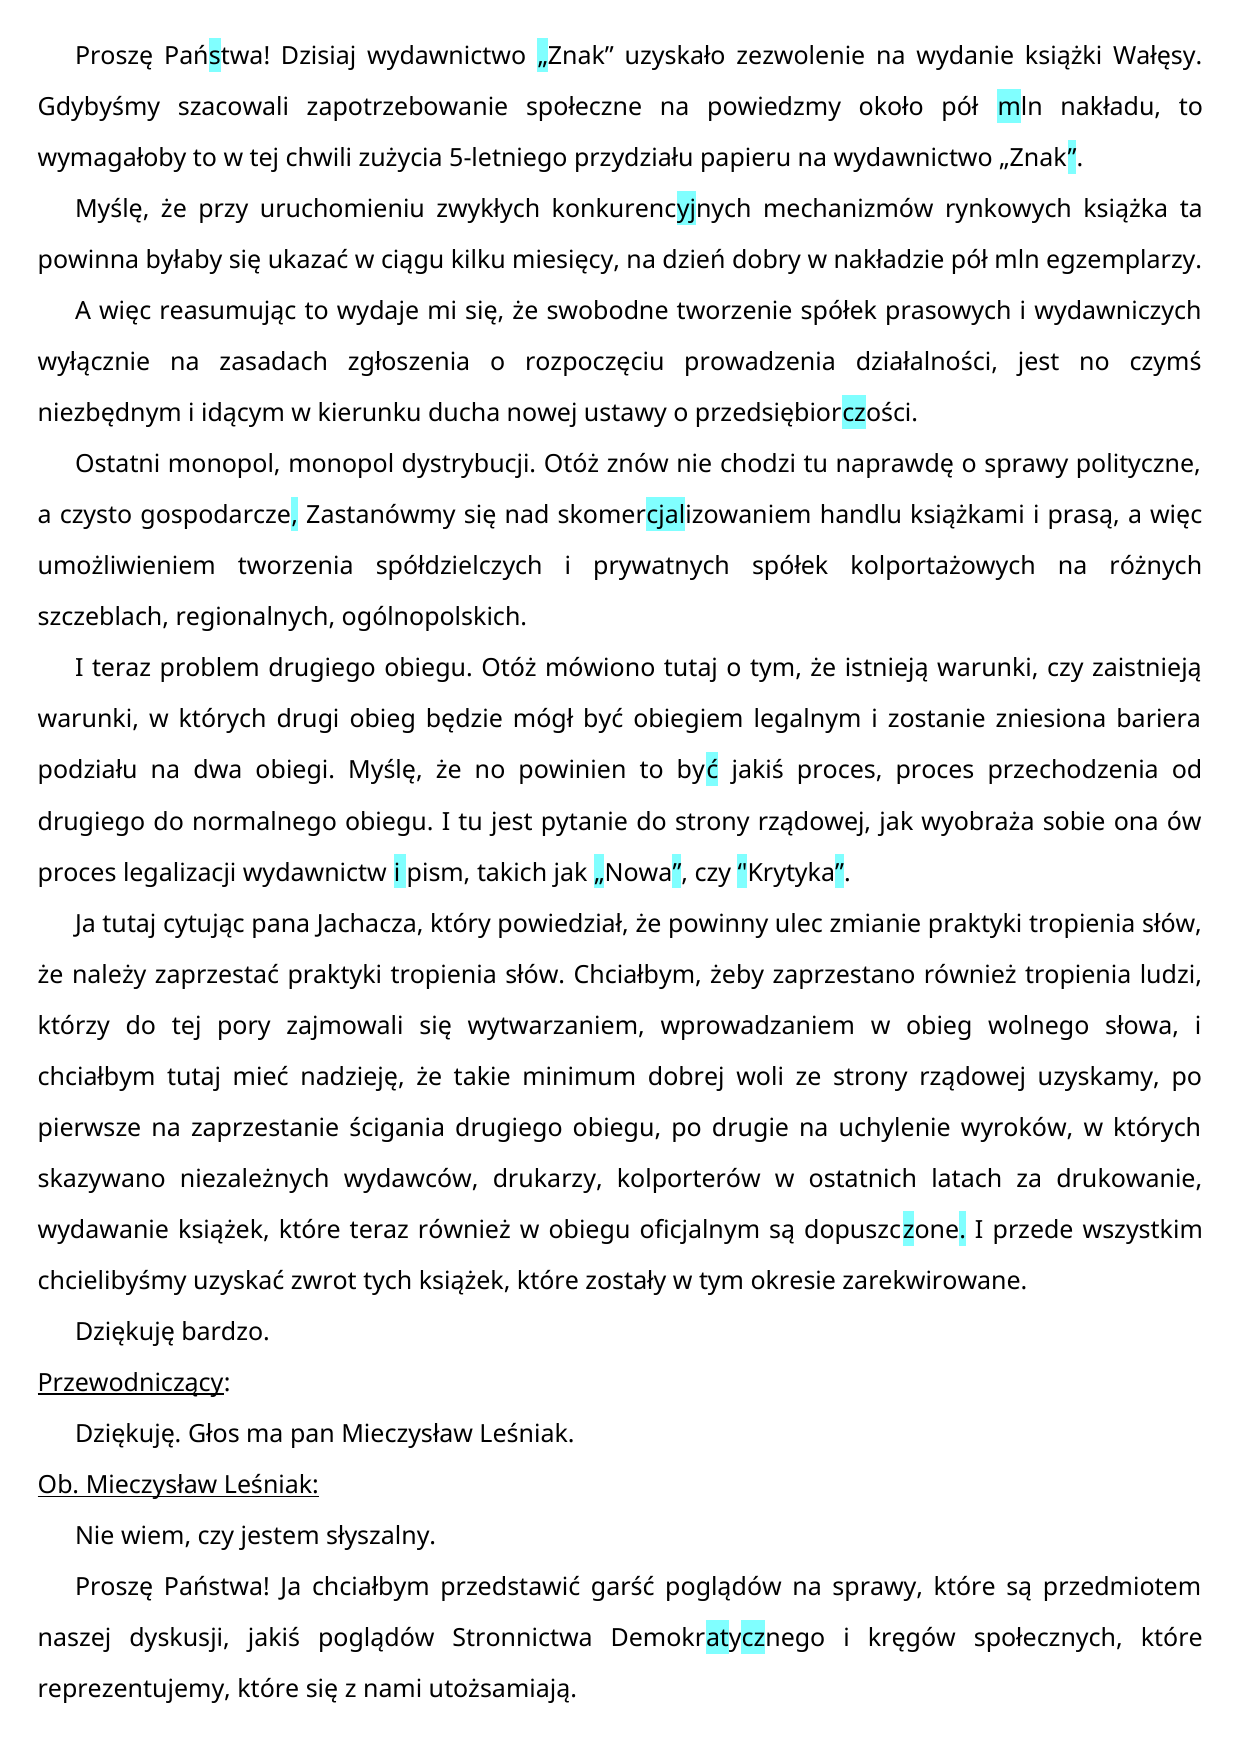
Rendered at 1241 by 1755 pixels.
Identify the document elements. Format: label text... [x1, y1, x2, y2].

text Dziękuję bardzo. [37, 1313, 1203, 1348]
text Dziękuję. Głos ma pan Mieczysław Leśniak. [37, 1416, 1203, 1450]
text Proszę Państwa! Dzisiaj wydawnictwo „Znak” uzyskało zezwolenie na wydanie książki Wałęsy. Gdybyśmy szacowali zapotrzebowanie społeczne na powiedzmy około pół mln nakładu, to wymagałoby to w tej chwili zużycia 5-letniego przydziału papieru na wydawnictwo „Znak”. [37, 37, 1203, 174]
text Ob. Mieczysław Leśniak: [37, 1467, 1203, 1501]
text Ja tutaj cytując pana Jachacza, który powiedział, że powinny ulec zmianie praktyki tropienia słów, że należy zaprzestać praktyki tropienia słów. Chciałbym, żeby zaprzestano również tropienia ludzi, którzy do tej pory zajmowali się wytwarzaniem, wprowadzaniem w obieg wolnego słowa, i chciałbym tutaj mieć nadzieję, że takie minimum dobrej woli ze strony rządowej uzyskamy, po pierwsze na zaprzestanie ścigania drugiego obiegu, po drugie na uchylenie wyroków, w których skazywano niezależnych wydawców, drukarzy, kolporterów w ostatnich latach za drukowanie, wydawanie książek, które teraz również w obiegu oficjalnym są dopuszczone. I przede wszystkim chcielibyśmy uzyskać zwrot tych książek, które zostały w tym okresie zarekwirowane. [37, 905, 1203, 1297]
text Przewodniczący: [37, 1364, 1203, 1399]
text A więc reasumując to wydaje mi się, że swobodne tworzenie spółek prasowych i wydawniczych wyłącznie na zasadach zgłoszenia o rozpoczęciu prowadzenia działalności, jest no czymś niezbędnym i idącym w kierunku ducha nowej ustawy o przedsiębiorczości. [37, 293, 1203, 429]
text Ostatni monopol, monopol dystrybucji. Otóż znów nie chodzi tu naprawdę o sprawy polityczne, a czysto gospodarcze, Zastanówmy się nad skomercjalizowaniem handlu książkami i prasą, a więc umożliwieniem tworzenia spółdzielczych i prywatnych spółek kolportażowych na różnych szczeblach, regionalnych, ogólnopolskich. [37, 446, 1203, 633]
text Myślę, że przy uruchomieniu zwykłych konkurencyjnych mechanizmów rynkowych książka ta powinna byłaby się ukazać w ciągu kilku miesięcy, na dzień dobry w nakładzie pół mln egzemplarzy. [37, 191, 1203, 276]
text I teraz problem drugiego obiegu. Otóż mówiono tutaj o tym, że istnieją warunki, czy zaistnieją warunki, w których drugi obieg będzie mógł być obiegiem legalnym i zostanie zniesiona bariera podziału na dwa obiegi. Myślę, że no powinien to być jakiś proces, proces przechodzenia od drugiego do normalnego obiegu. I tu jest pytanie do strony rządowej, jak wyobraża sobie ona ów proces legalizacji wydawnictw i pism, takich jak „Nowa”, czy ‘'Krytyka”. [37, 650, 1203, 888]
text Proszę Państwa! Ja chciałbym przedstawić garść poglądów na sprawy, które są przedmiotem naszej dyskusji, jakiś poglądów Stronnictwa Demokratycznego i kręgów społecznych, które reprezentujemy, które się z nami utożsamiają. [37, 1569, 1203, 1705]
text Nie wiem, czy jestem słyszalny. [37, 1518, 1203, 1552]
